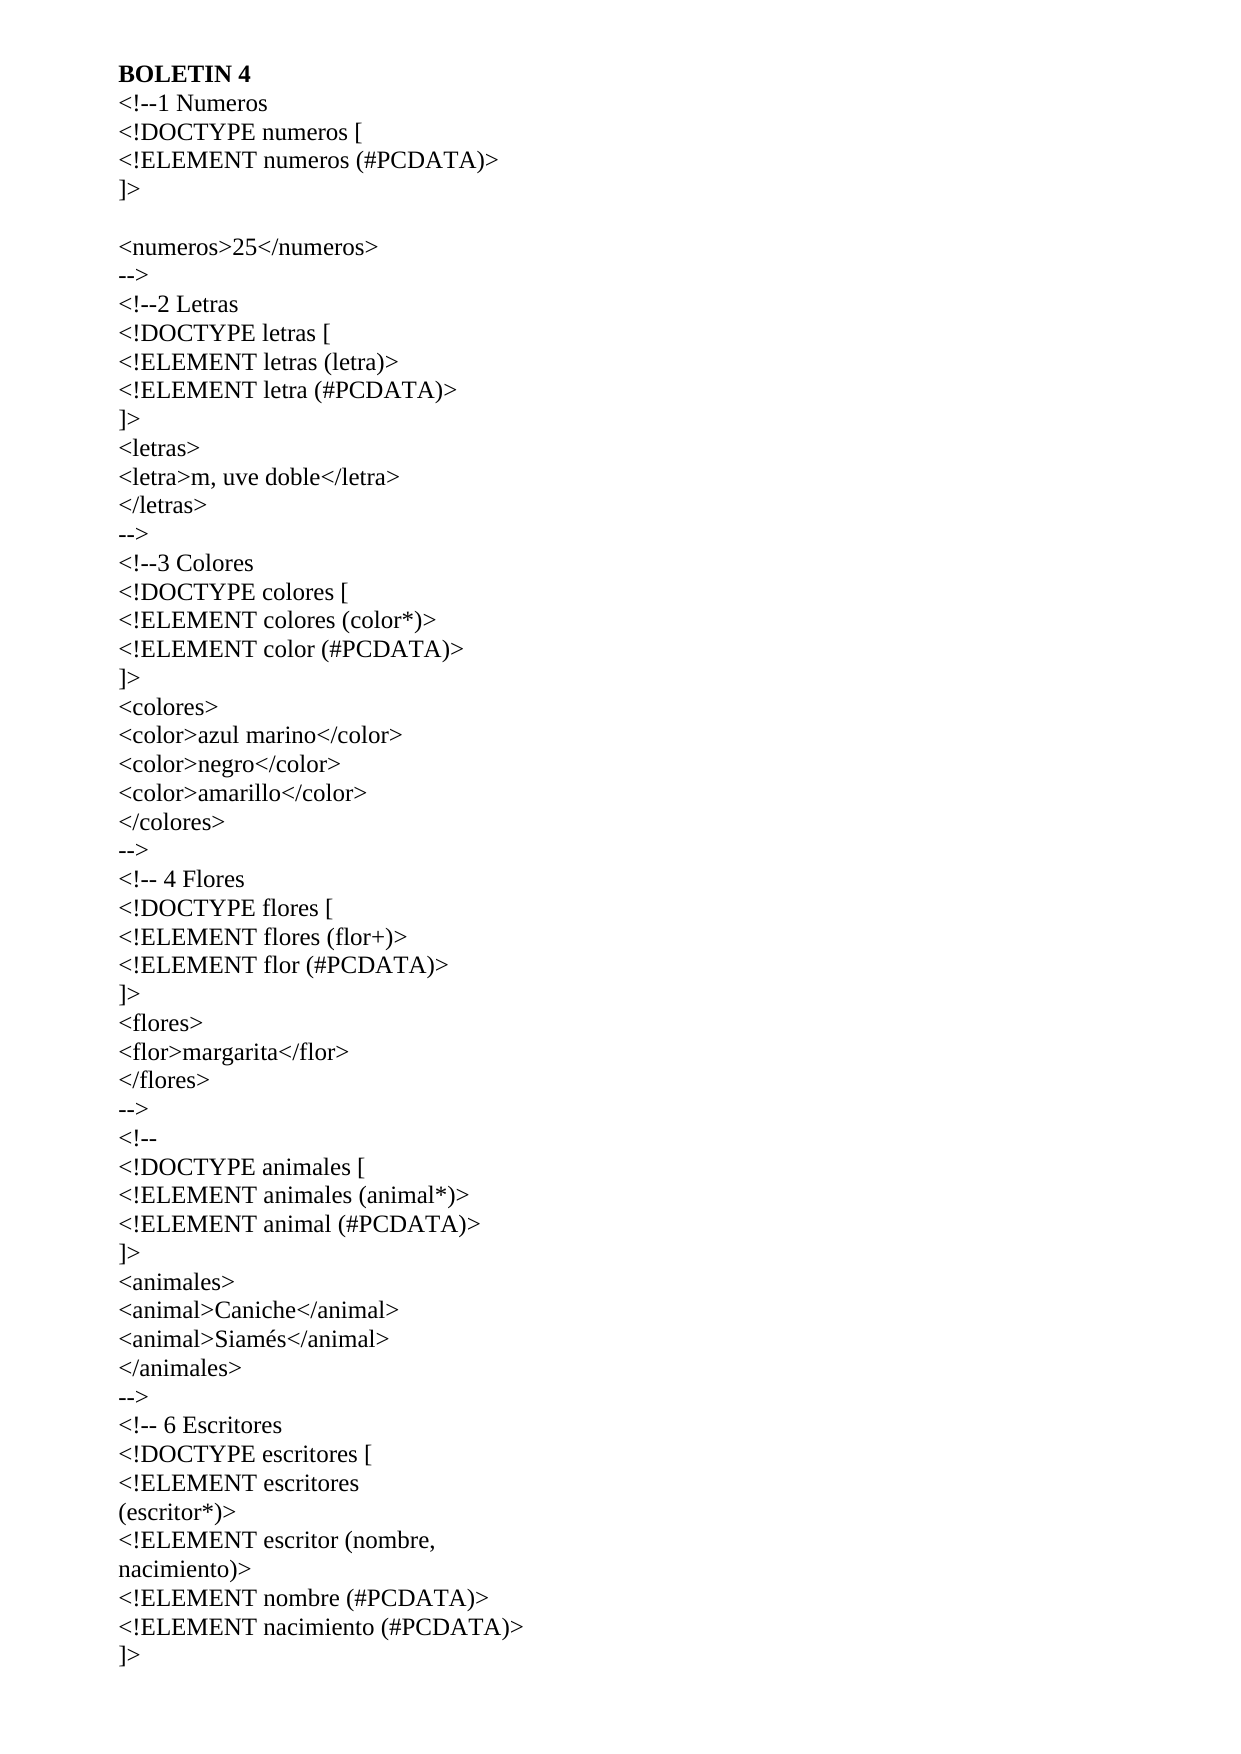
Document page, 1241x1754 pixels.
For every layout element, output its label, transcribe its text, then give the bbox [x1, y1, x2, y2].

text <color>amarillo</color> [118, 778, 1181, 807]
text <!DOCTYPE letras [ [118, 318, 1181, 347]
text <animal>Caniche</animal> [118, 1295, 1181, 1324]
text <!DOCTYPE escritores [ [118, 1439, 1181, 1468]
text --> [118, 1094, 1181, 1123]
text ]> [118, 979, 1181, 1008]
text <!ELEMENT colores (color*)> [118, 605, 1181, 634]
text <flor>margarita</flor> [118, 1037, 1181, 1065]
text <!ELEMENT letras (letra)> [118, 347, 1181, 375]
text <animales> [118, 1267, 1181, 1295]
text <!-- [118, 1123, 1181, 1152]
text BOLETIN 4 [118, 59, 1181, 88]
text <numeros>25</numeros> [118, 232, 1181, 260]
text ]> [118, 404, 1181, 433]
text <!ELEMENT nacimiento (#PCDATA)> [118, 1612, 1181, 1640]
text ]> [118, 663, 1181, 692]
text <!-- 6 Escritores [118, 1410, 1181, 1439]
text <!ELEMENT numeros (#PCDATA)> [118, 145, 1181, 174]
text <!ELEMENT nombre (#PCDATA)> [118, 1583, 1181, 1612]
text </flores> [118, 1065, 1181, 1094]
text --> [118, 1382, 1181, 1410]
text ]> [118, 1640, 1181, 1669]
text <!ELEMENT animal (#PCDATA)> [118, 1209, 1181, 1238]
text </letras> [118, 490, 1181, 519]
text <!--1 Numeros [118, 88, 1181, 117]
text <color>negro</color> [118, 749, 1181, 778]
text <!DOCTYPE animales [ [118, 1152, 1181, 1180]
text <color>azul marino</color> [118, 720, 1181, 749]
text <!--3 Colores [118, 548, 1181, 577]
text </animales> [118, 1353, 1181, 1382]
text <!ELEMENT escritores [118, 1468, 1181, 1497]
text <!ELEMENT color (#PCDATA)> [118, 634, 1181, 663]
text <!ELEMENT letra (#PCDATA)> [118, 375, 1181, 404]
text </colores> [118, 807, 1181, 835]
text --> [118, 260, 1181, 289]
text <!ELEMENT escritor (nombre, [118, 1525, 1181, 1554]
text <!ELEMENT flor (#PCDATA)> [118, 950, 1181, 979]
text ]> [118, 174, 1181, 203]
text <!DOCTYPE colores [ [118, 577, 1181, 605]
text --> [118, 835, 1181, 864]
text --> [118, 519, 1181, 548]
text <!DOCTYPE flores [ [118, 893, 1181, 922]
text <!--2 Letras [118, 289, 1181, 318]
text nacimiento)> [118, 1554, 1181, 1583]
text <!ELEMENT animales (animal*)> [118, 1180, 1181, 1209]
text ]> [118, 1238, 1181, 1267]
text <colores> [118, 692, 1181, 720]
text <!ELEMENT flores (flor+)> [118, 922, 1181, 950]
text <!-- 4 Flores [118, 864, 1181, 893]
text <!DOCTYPE numeros [ [118, 117, 1181, 145]
text <letra>m, uve doble</letra> [118, 462, 1181, 490]
text <flores> [118, 1008, 1181, 1037]
text <letras> [118, 433, 1181, 462]
text (escritor*)> [118, 1497, 1181, 1525]
text <animal>Siamés</animal> [118, 1324, 1181, 1353]
